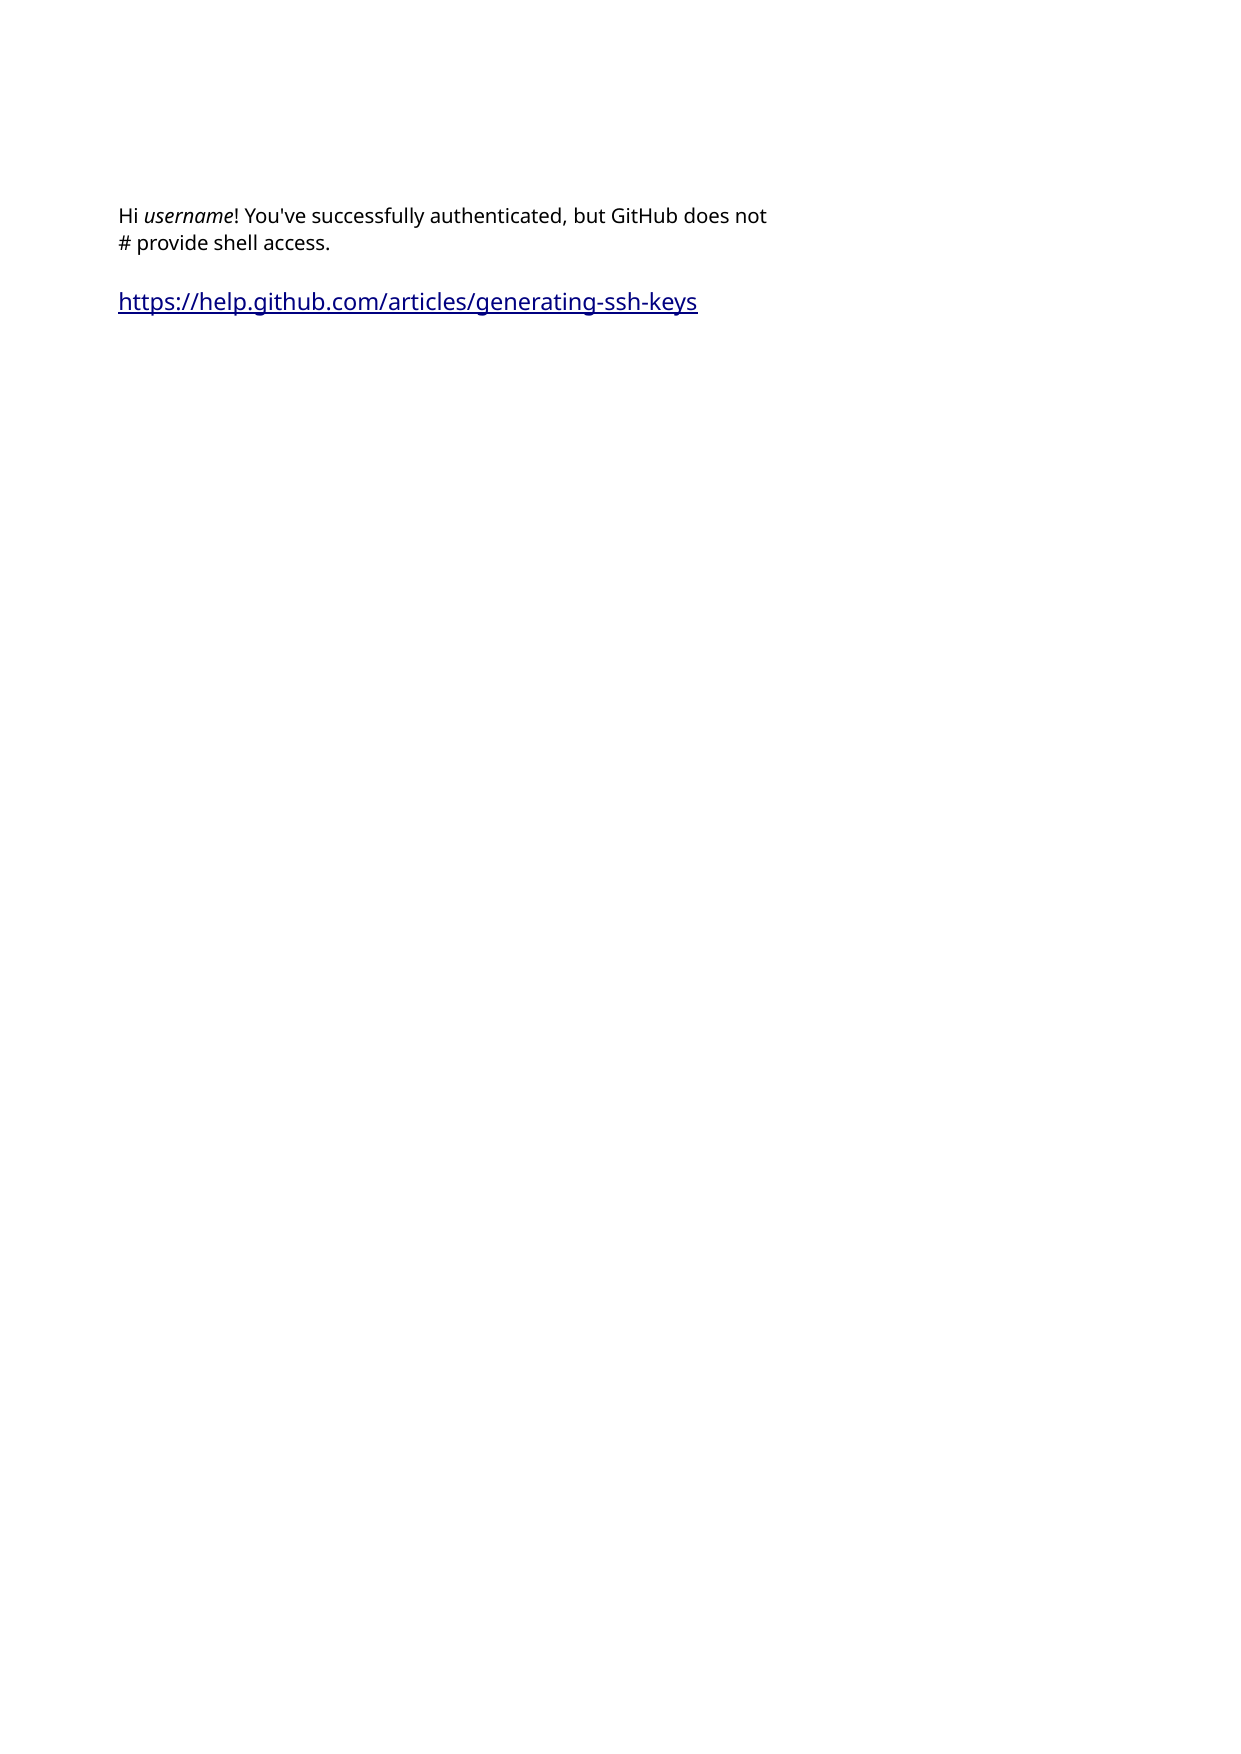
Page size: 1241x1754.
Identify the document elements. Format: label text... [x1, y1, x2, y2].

text # provide shell access. [118, 229, 1122, 257]
text https://help.github.com/articles/generating-ssh-keys [118, 284, 1122, 317]
text Hi username! You've successfully authenticated, but GitHub does not [118, 201, 1122, 229]
